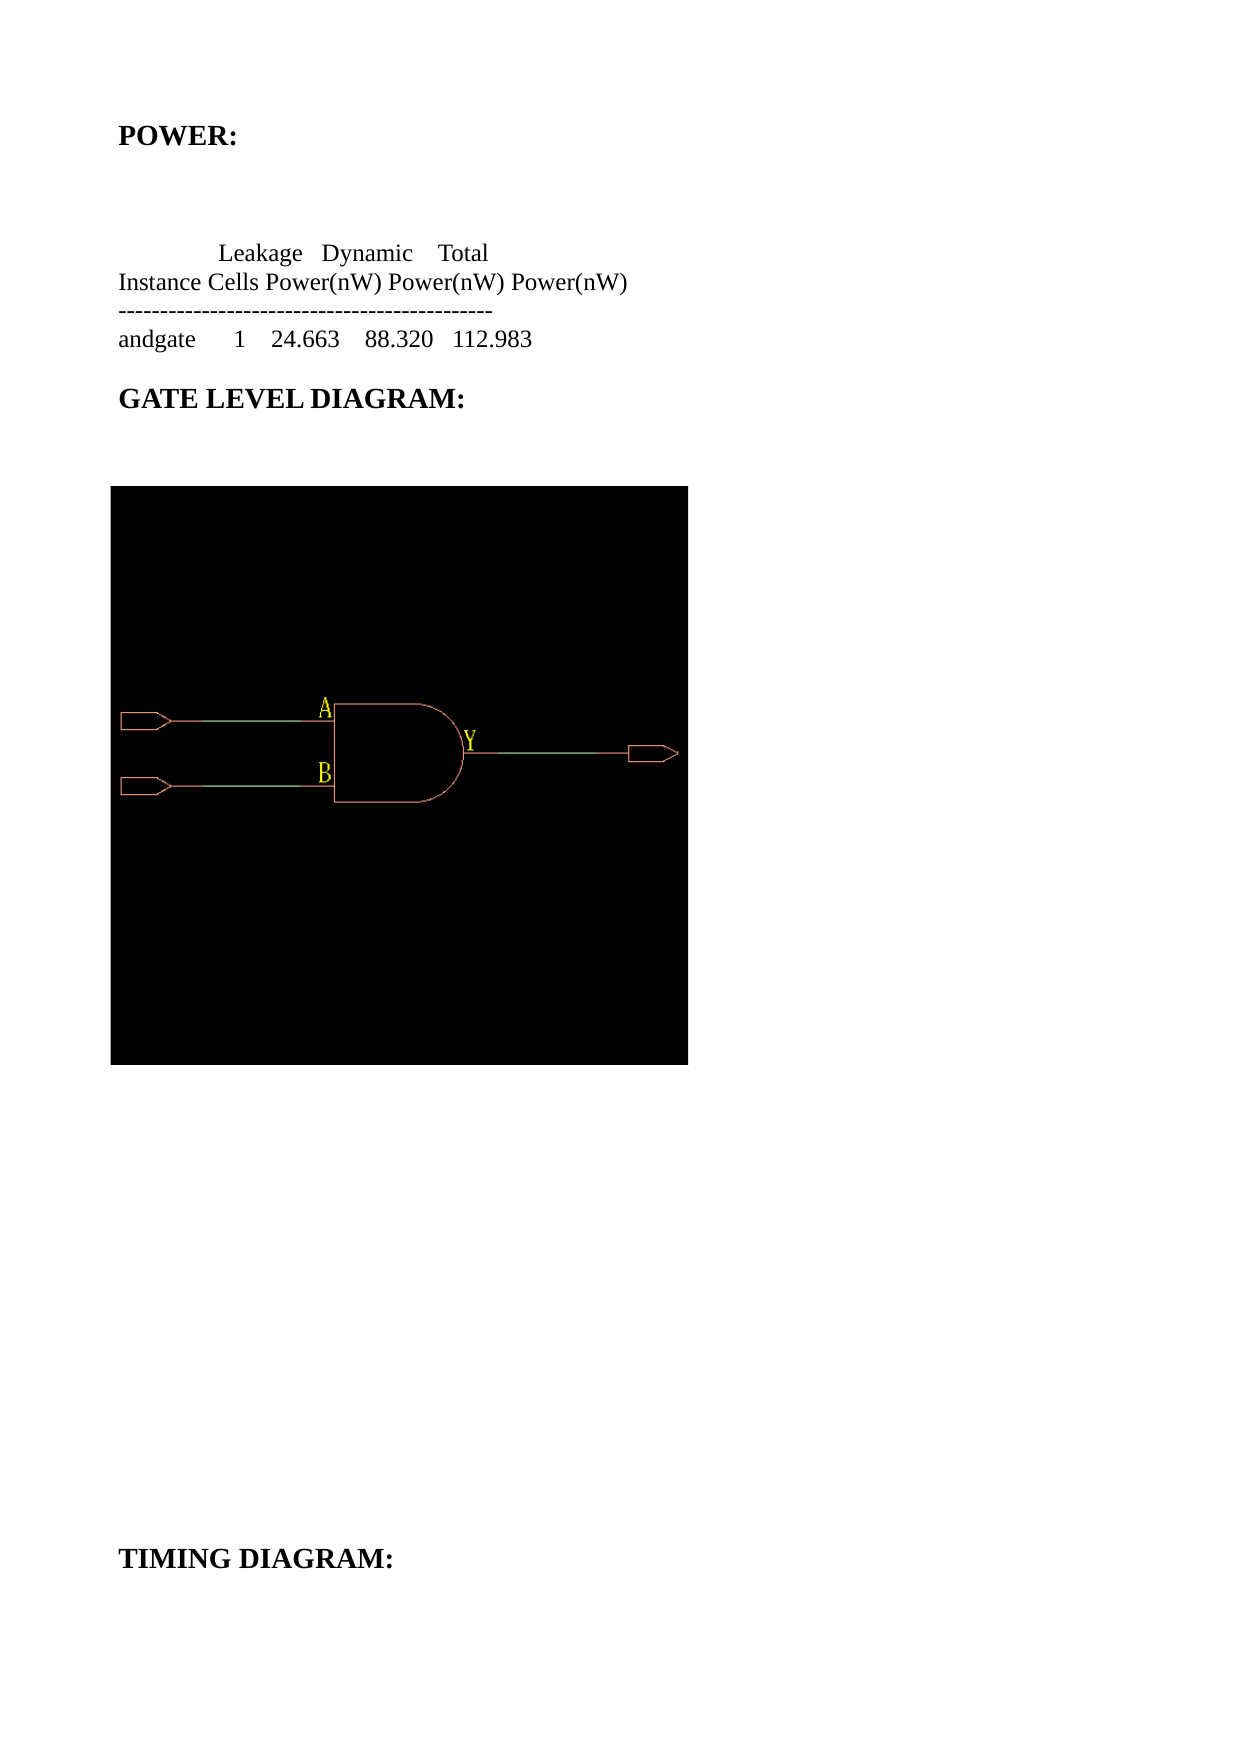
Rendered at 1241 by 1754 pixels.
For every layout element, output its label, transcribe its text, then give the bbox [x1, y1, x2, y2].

picture [110, 486, 689, 1065]
text POWER: [118, 118, 1122, 152]
text --------------------------------------------- [118, 295, 1122, 324]
text Instance Cells Power(nW) Power(nW) Power(nW) [118, 267, 1122, 295]
text Leakage Dynamic Total [118, 238, 1122, 267]
text GATE LEVEL DIAGRAM: [118, 382, 1122, 415]
text andgate 1 24.663 88.320 112.983 [118, 324, 1122, 353]
text TIMING DIAGRAM: [118, 1541, 1122, 1575]
